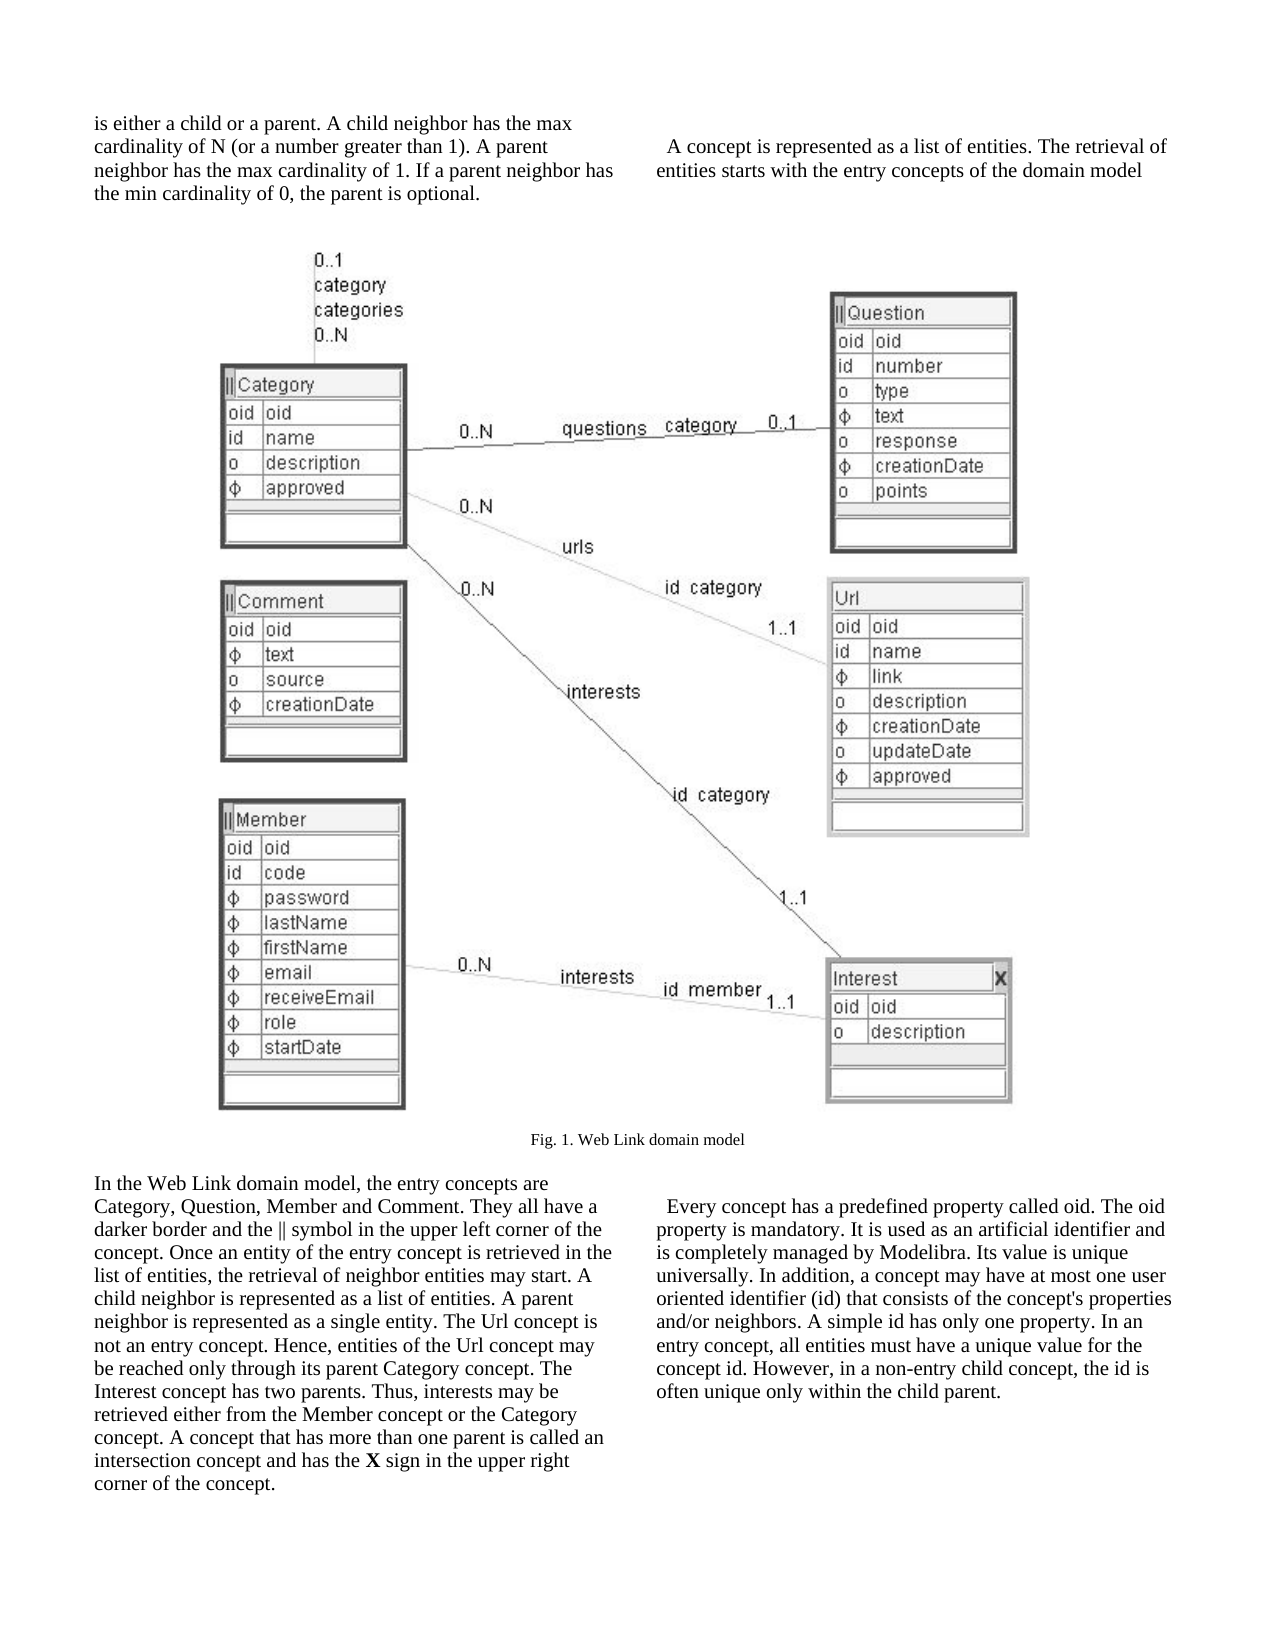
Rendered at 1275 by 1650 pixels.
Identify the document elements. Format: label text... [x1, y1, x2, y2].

picture [194, 239, 1047, 1129]
text is either a child or a parent. A child neighbor has the max cardinality of N (or a number greater than 1). A parent neighbor has the max cardinality of 1. If a parent neighbor has the min cardinality of 0, the parent is optional. [94, 112, 619, 205]
text Fig. 1. Web Link domain model [94, 228, 1181, 1148]
text In the Web Link domain model, the entry concepts are Category, Question, Member and Comment. They all have a darker border and the || symbol in the upper left corner of the concept. Once an entity of the entry concept is retrieved in the list of entities, the retrieval of neighbor entities may start. A child neighbor is represented as a list of entities. A parent neighbor is represented as a single entity. The Url concept is not an entry concept. Hence, entities of the Url concept may be reached only through its parent Category concept. The Interest concept has two parents. Thus, interests may be retrieved either from the Member concept or the Category concept. A concept that has more than one parent is called an intersection concept and has the X sign in the upper right corner of the concept. [94, 1172, 619, 1495]
text Every concept has a predefined property called oid. The oid property is mandatory. It is used as an artificial identifier and is completely managed by Modelibra. Its value is unique universally. In addition, a concept may have at most one user oriented identifier (id) that consists of the concept's properties and/or neighbors. A simple id has only one property. In an entry concept, all entities must have a unique value for the concept id. However, in a non-entry child concept, the id is often unique only within the child parent. [656, 1195, 1181, 1403]
text A concept is represented as a list of entities. The retrieval of entities starts with the entry concepts of the domain model [656, 135, 1181, 182]
